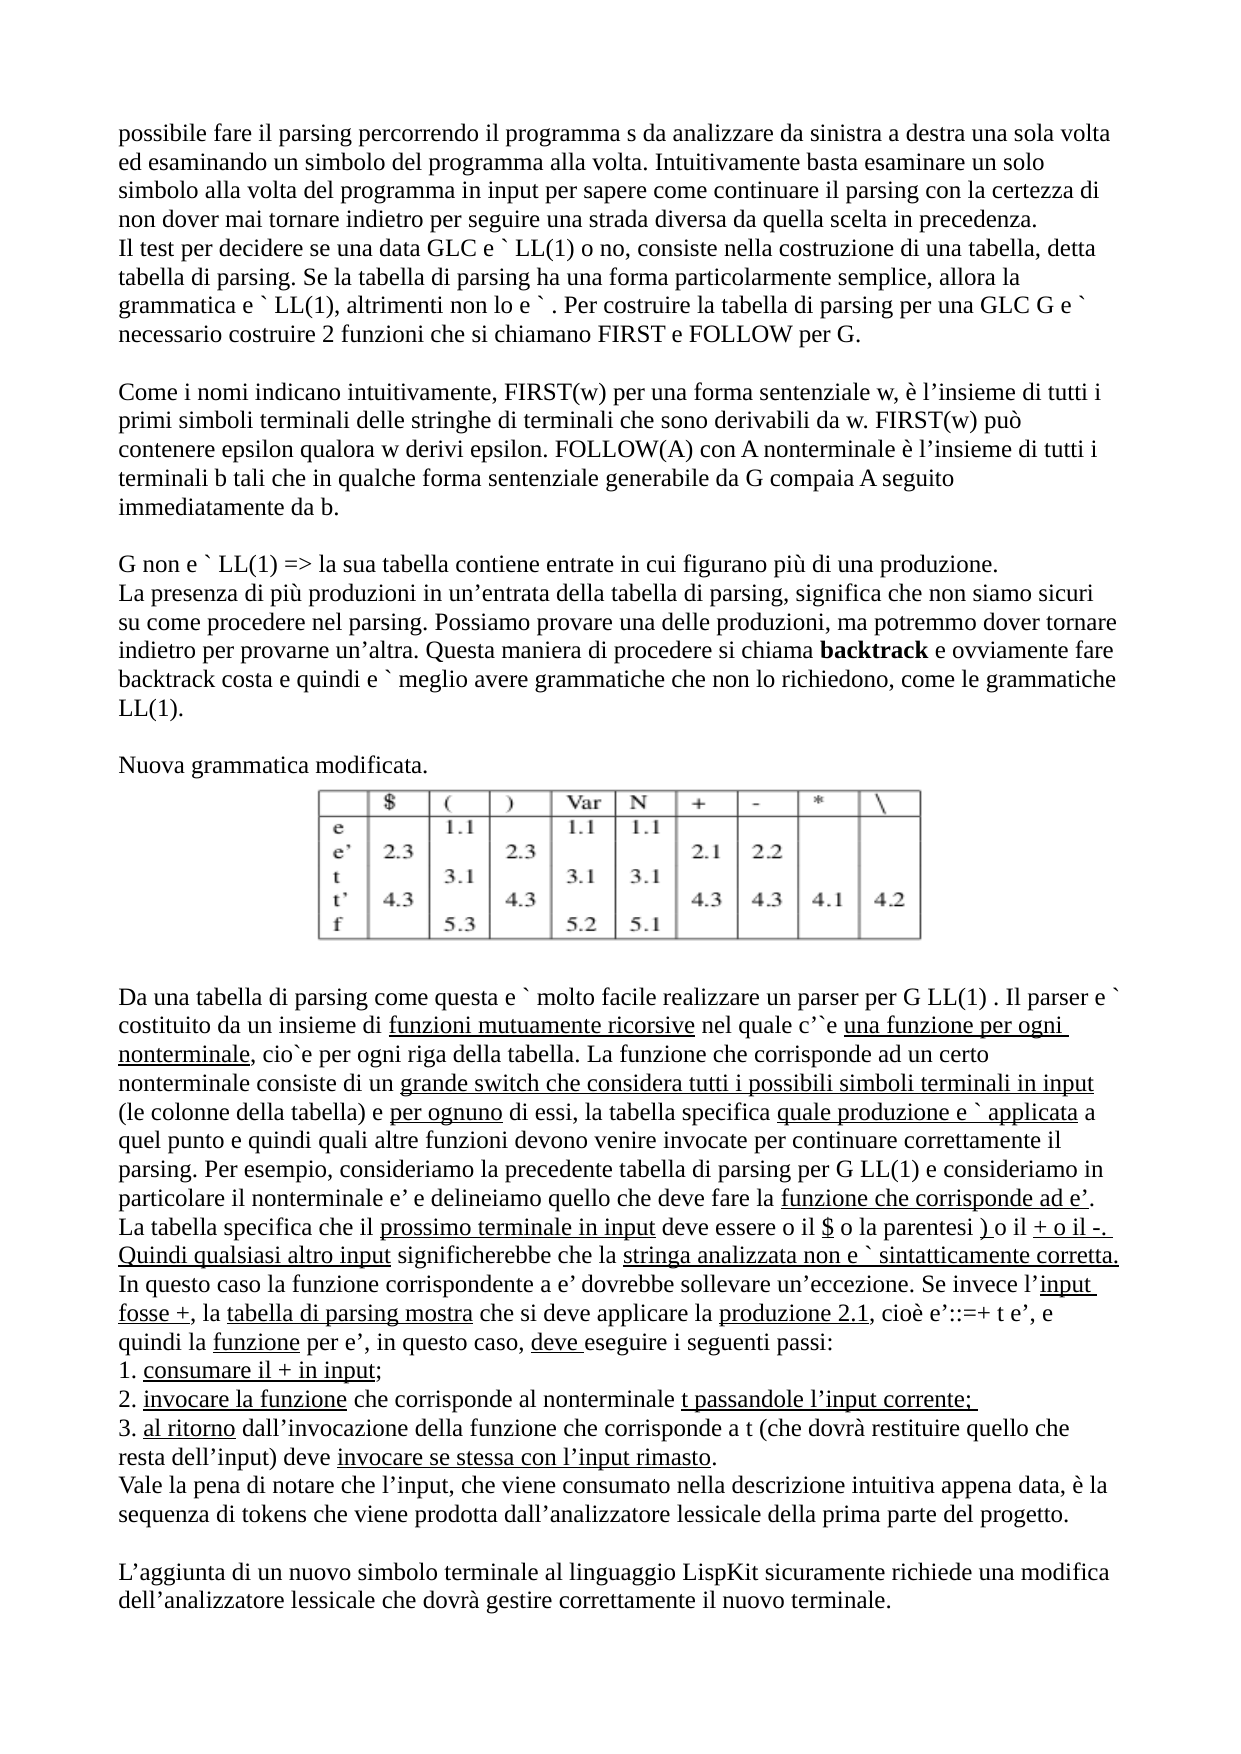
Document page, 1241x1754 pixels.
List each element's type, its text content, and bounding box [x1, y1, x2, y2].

text La presenza di più produzioni in un’entrata della tabella di parsing, significa che non siamo sicuri su come procedere nel parsing. Possiamo provare una delle produzioni, ma potremmo dover tornare indietro per provarne un’altra. Questa maniera di procedere si chiama backtrack e ovviamente fare [118, 578, 1122, 664]
text L’aggiunta di un nuovo simbolo terminale al linguaggio LispKit sicuramente richiede una modifica dell’analizzatore lessicale che dovrà gestire correttamente il nuovo terminale. [118, 1557, 1122, 1614]
text Il test per decidere se una data GLC e ` LL(1) o no, consiste nella costruzione di una tabella, detta tabella di parsing. Se la tabella di parsing ha una forma particolarmente semplice, allora la grammatica e ` LL(1), altrimenti non lo e ` . Per costruire la tabella di parsing per una GLC G e ` necessario costruire 2 funzioni che si chiamano FIRST e FOLLOW per G. [118, 233, 1122, 348]
text possibile fare il parsing percorrendo il programma s da analizzare da sinistra a destra una sola volta ed esaminando un simbolo del programma alla volta. Intuitivamente basta esaminare un solo simbolo alla volta del programma in input per sapere come continuare il parsing con la certezza di non dover mai tornare indietro per seguire una strada diversa da quella scelta in precedenza. [118, 118, 1122, 233]
text backtrack costa e quindi e ` meglio avere grammatiche che non lo richiedono, come le grammatiche LL(1). [118, 664, 1122, 722]
text Da una tabella di parsing come questa e ` molto facile realizzare un parser per G LL(1) . Il parser e ` costituito da un insieme di funzioni mutuamente ricorsive nel quale c’`e una funzione per ogni nonterminale, cio`e per ogni riga della tabella. La funzione che corrisponde ad un certo nonterminale consiste di un grande switch che considera tutti i possibili simboli terminali in input (le colonne della tabella) e per ognuno di essi, la tabella specifica quale produzione e ` applicata a quel punto e quindi quali altre funzioni devono venire invocate per continuare correttamente il parsing. Per esempio, consideriamo la precedente tabella di parsing per G LL(1) e consideriamo in particolare il nonterminale e’ e delineiamo quello che deve fare la funzione che corrisponde ad e’. La tabella specifica che il prossimo terminale in input deve essere o il $ o la parentesi ) o il + o il -. Quindi qualsiasi altro input significherebbe che la stringa analizzata non e ` sintatticamente corretta. In questo caso la funzione corrispondente a e’ dovrebbe sollevare un’eccezione. Se invece l’input fosse +, la tabella di parsing mostra che si deve applicare la produzione 2.1, cioè e’::=+ t e’, e quindi la funzione per e’, in questo caso, deve eseguire i seguenti passi: [118, 982, 1122, 1355]
text Nuova grammatica modificata. [118, 751, 1122, 779]
text Come i nomi indicano intuitivamente, FIRST(w) per una forma sentenziale w, è l’insieme di tutti i primi simboli terminali delle stringhe di terminali che sono derivabili da w. FIRST(w) può contenere epsilon qualora w derivi epsilon. FOLLOW(A) con A nonterminale è l’insieme di tutti i terminali b tali che in qualche forma sentenziale generabile da G compaia A seguito immediatamente da b. [118, 377, 1122, 521]
picture [306, 779, 935, 953]
text 1. consumare il + in input; [118, 1355, 1122, 1384]
text Vale la pena di notare che l’input, che viene consumato nella descrizione intuitiva appena data, è la sequenza di tokens che viene prodotta dall’analizzatore lessicale della prima parte del progetto. [118, 1470, 1122, 1528]
text 2. invocare la funzione che corrisponde al nonterminale t passandole l’input corrente; [118, 1384, 1122, 1413]
text G non e ` LL(1) => la sua tabella contiene entrate in cui figurano più di una produzione. [118, 549, 1122, 578]
text 3. al ritorno dall’invocazione della funzione che corrisponde a t (che dovrà restituire quello che resta dell’input) deve invocare se stessa con l’input rimasto. [118, 1413, 1122, 1470]
